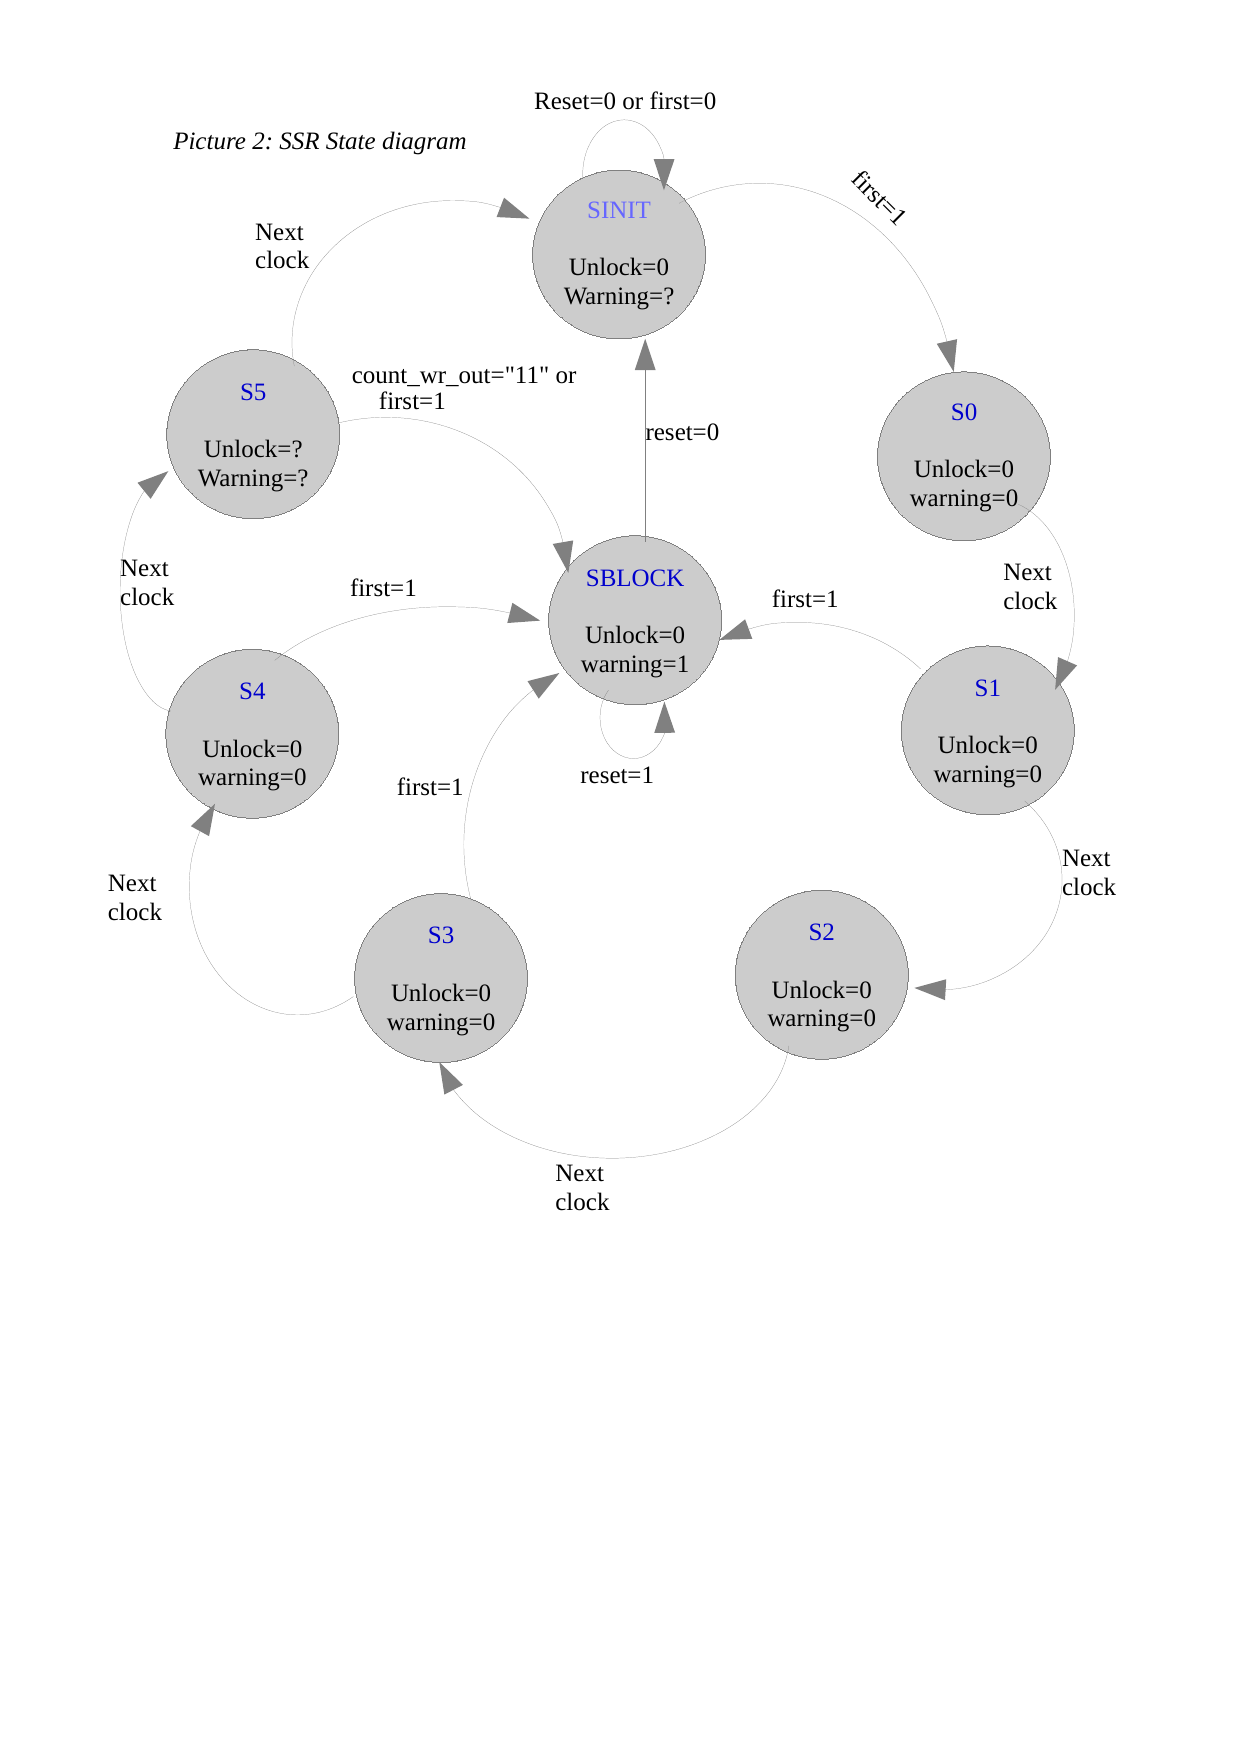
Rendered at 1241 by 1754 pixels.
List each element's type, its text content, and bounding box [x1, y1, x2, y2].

text [646, 126, 1123, 154]
text Picture 2: SSR State diagram [108, 126, 603, 154]
text [587, 126, 662, 154]
